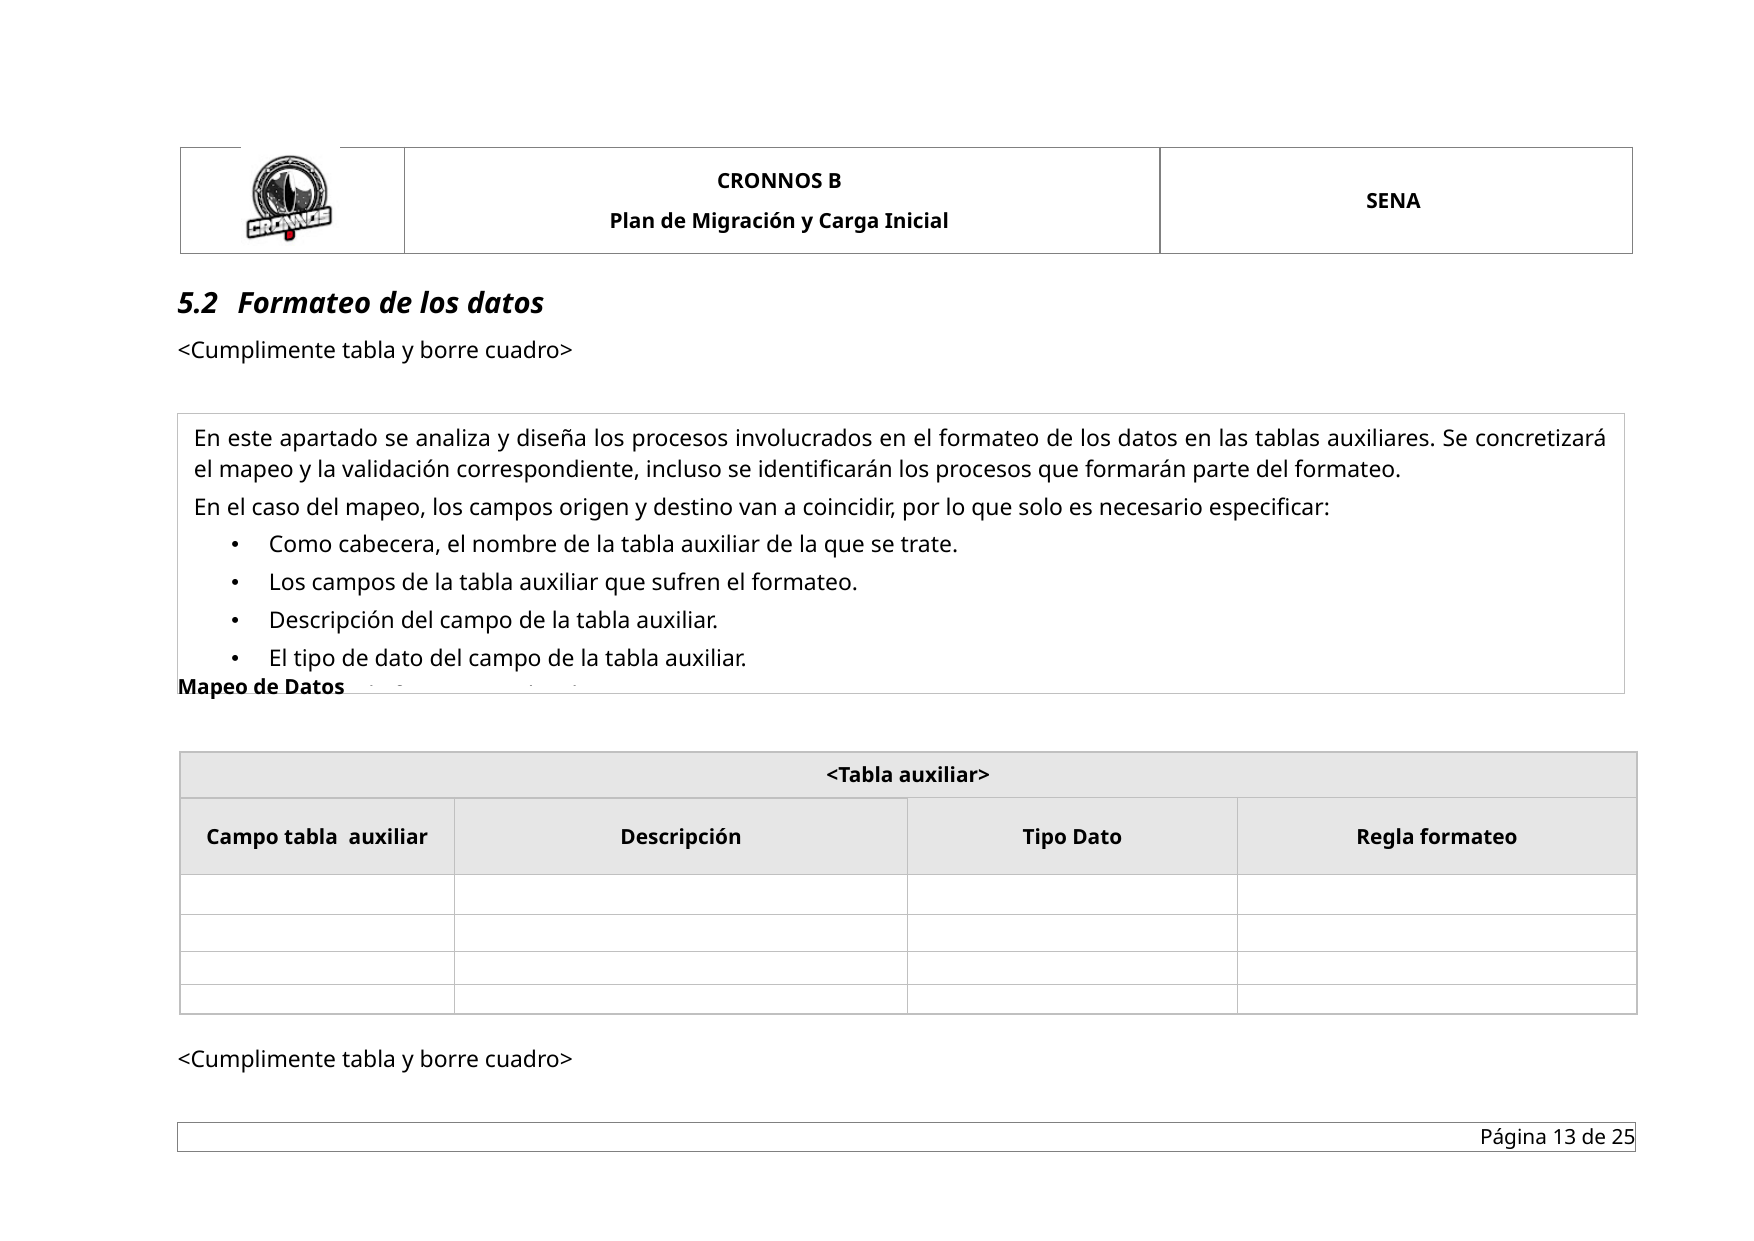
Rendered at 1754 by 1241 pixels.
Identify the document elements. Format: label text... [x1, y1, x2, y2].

text <Cumplimente tabla y borre cuadro> [177, 1043, 1636, 1074]
table_cell [455, 952, 907, 984]
text Mapeo de Datos [177, 390, 1636, 701]
list La regla de formateo utilizada. [738, 657, 1609, 663]
table_cell [181, 875, 454, 914]
table_cell Campo tabla auxiliar [181, 799, 454, 874]
table_cell [455, 915, 907, 951]
list Descripción del campo de la tabla auxiliar. [231, 582, 1609, 613]
table_cell Regla formateo [1238, 798, 1636, 874]
table_cell [455, 875, 907, 914]
table_cell [181, 915, 454, 951]
list Como cabecera, el nombre de la tabla auxiliar de la que se trate. [231, 506, 1609, 537]
table_cell Descripción [455, 799, 907, 874]
table_cell [908, 915, 1237, 951]
table_cell [181, 985, 454, 1013]
table_cell [908, 952, 1237, 984]
list El tipo de dato del campo de la tabla auxiliar. [231, 619, 1609, 651]
table_header <Tabla auxiliar> [181, 753, 1636, 797]
table_cell [1238, 985, 1636, 1013]
table_cell [908, 985, 1237, 1013]
list Los campos de la tabla auxiliar que sufren el formateo. [231, 544, 1609, 575]
table_cell [1238, 952, 1636, 984]
table_cell [908, 875, 1237, 914]
text En este apartado se analiza y diseña los procesos involucrados en el formateo de los datos en las tablas auxiliares. Se concretizará el mapeo y la validación correspondiente, incluso se identificarán los procesos que formarán parte del formateo. [194, 414, 1609, 462]
text <Cumplimente tabla y borre cuadro> [177, 334, 1636, 365]
table_cell [181, 952, 454, 984]
table_cell [1238, 915, 1636, 951]
table_cell [455, 985, 907, 1013]
text En el caso del mapeo, los campos origen y destino van a coincidir, por lo que solo es necesario especificar: [194, 468, 1609, 500]
table_cell Tipo Dato [908, 798, 1237, 874]
table_cell [1238, 875, 1636, 914]
subtitle Formateo de los datos [177, 282, 1636, 322]
